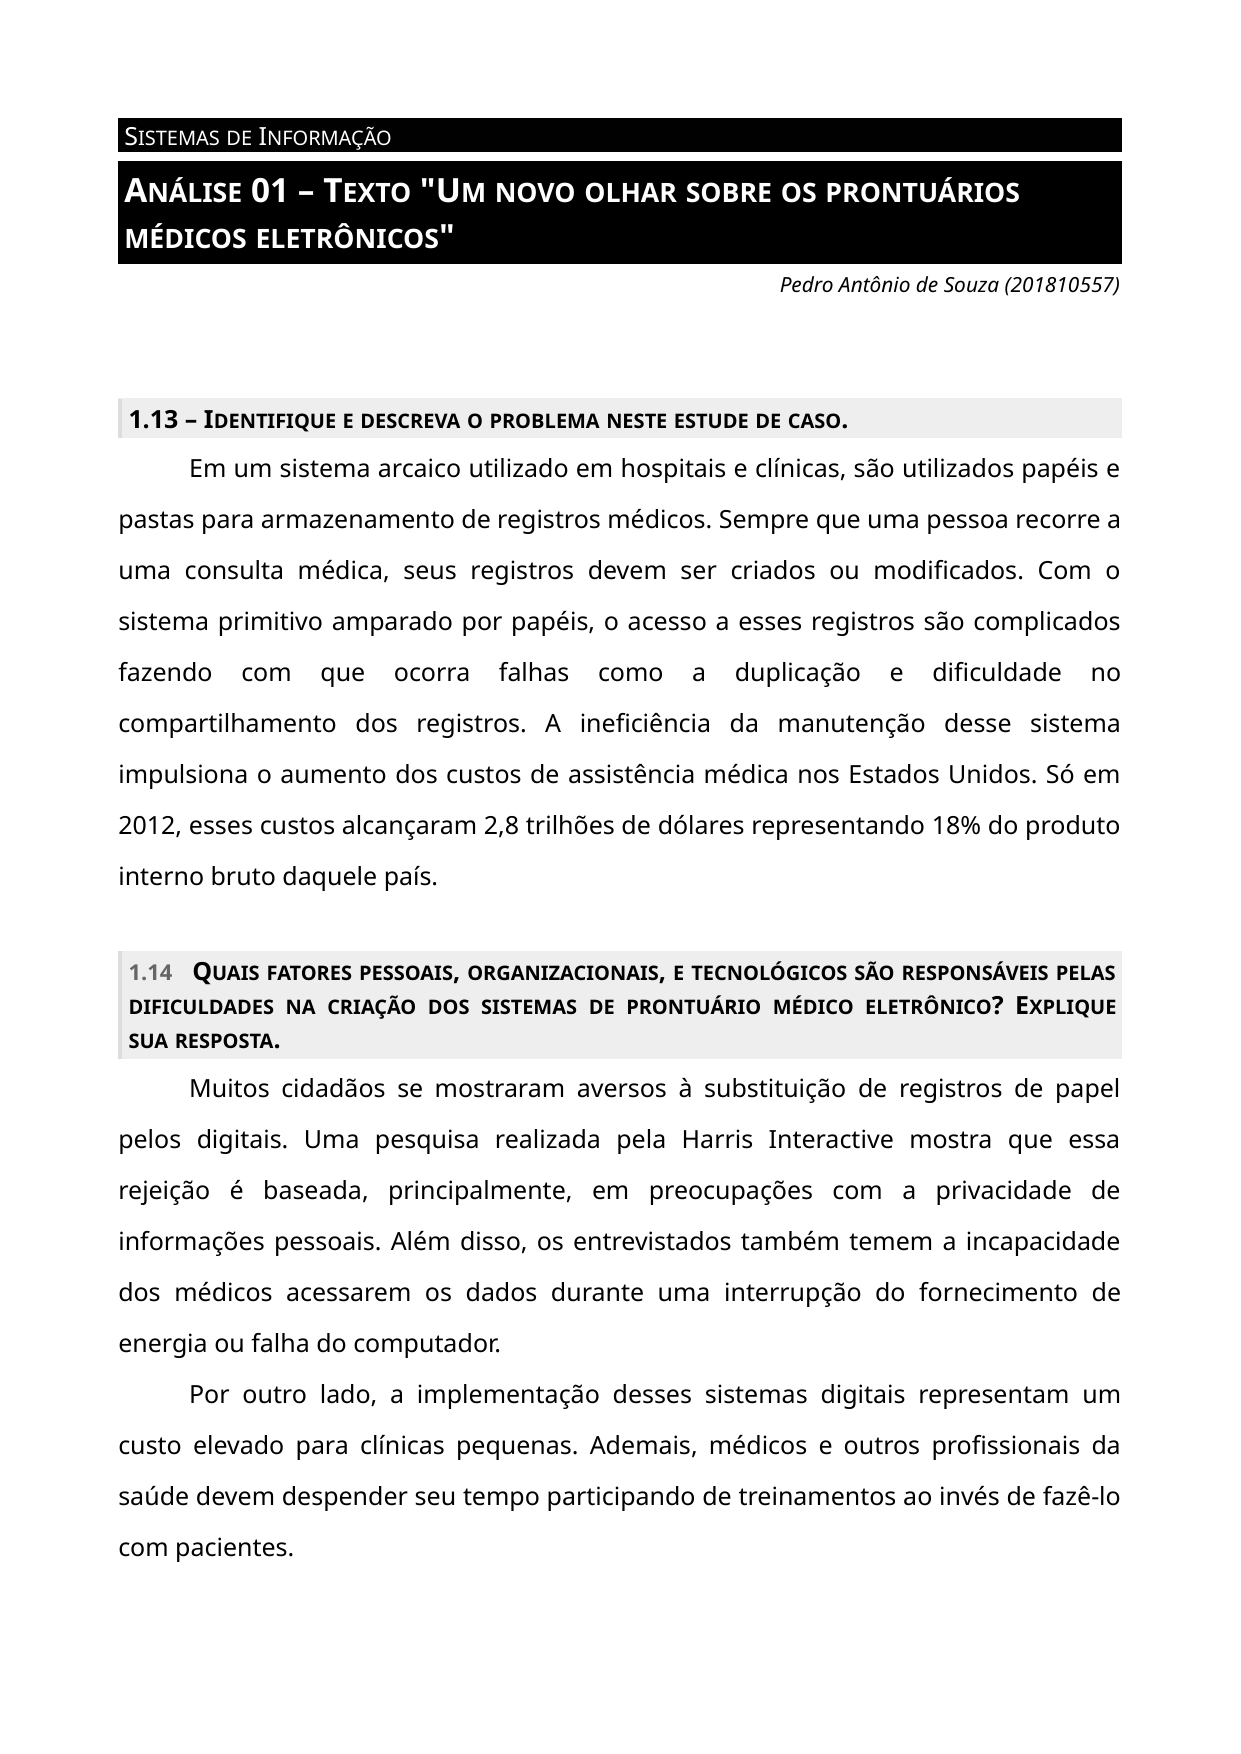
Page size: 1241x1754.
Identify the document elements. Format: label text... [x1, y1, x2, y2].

text Por outro lado, a implementação desses sistemas digitais representam um custo elevado para clínicas pequenas. Ademais, médicos e outros profissionais da saúde devem despender seu tempo participando de treinamentos ao invés de fazê-lo com pacientes. [118, 1377, 1122, 1564]
text 1.13 – Identifique e descreva o problema neste estude de caso. [118, 398, 1122, 438]
text Muitos cidadãos se mostraram aversos à substituição de registros de papel pelos digitais. Uma pesquisa realizada pela Harris Interactive mostra que essa rejeição é baseada, principalmente, em preocupações com a privacidade de informações pessoais. Além disso, os entrevistados também temem a incapacidade dos médicos acessarem os dados durante uma interrupção do fornecimento de energia ou falha do computador. [118, 1071, 1122, 1360]
text Em um sistema arcaico utilizado em hospitais e clínicas, são utilizados papéis e pastas para armazenamento de registros médicos. Sempre que uma pessoa recorre a uma consulta médica, seus registros devem ser criados ou modificados. Com o sistema primitivo amparado por papéis, o acesso a esses registros são complicados fazendo com que ocorra falhas como a duplicação e dificuldade no compartilhamento dos registros. A ineficiência da manutenção desse sistema impulsiona o aumento dos custos de assistência médica nos Estados Unidos. Só em 2012, esses custos alcançaram 2,8 trilhões de dólares representando 18% do produto interno bruto daquele país. [118, 450, 1122, 893]
text 1.14 Quais fatores pessoais, organizacionais, e tecnológicos são responsáveis pelas dificuldades na criação dos sistemas de prontuário médico eletrônico? Explique sua resposta. [122, 951, 1122, 1059]
text Pedro Antônio de Souza (201810557) [118, 270, 1122, 298]
text Análise 01 – Texto "Um novo olhar sobre os prontuários médicos eletrônicos" [118, 161, 1122, 264]
text Sistemas de Informação [118, 118, 1122, 152]
